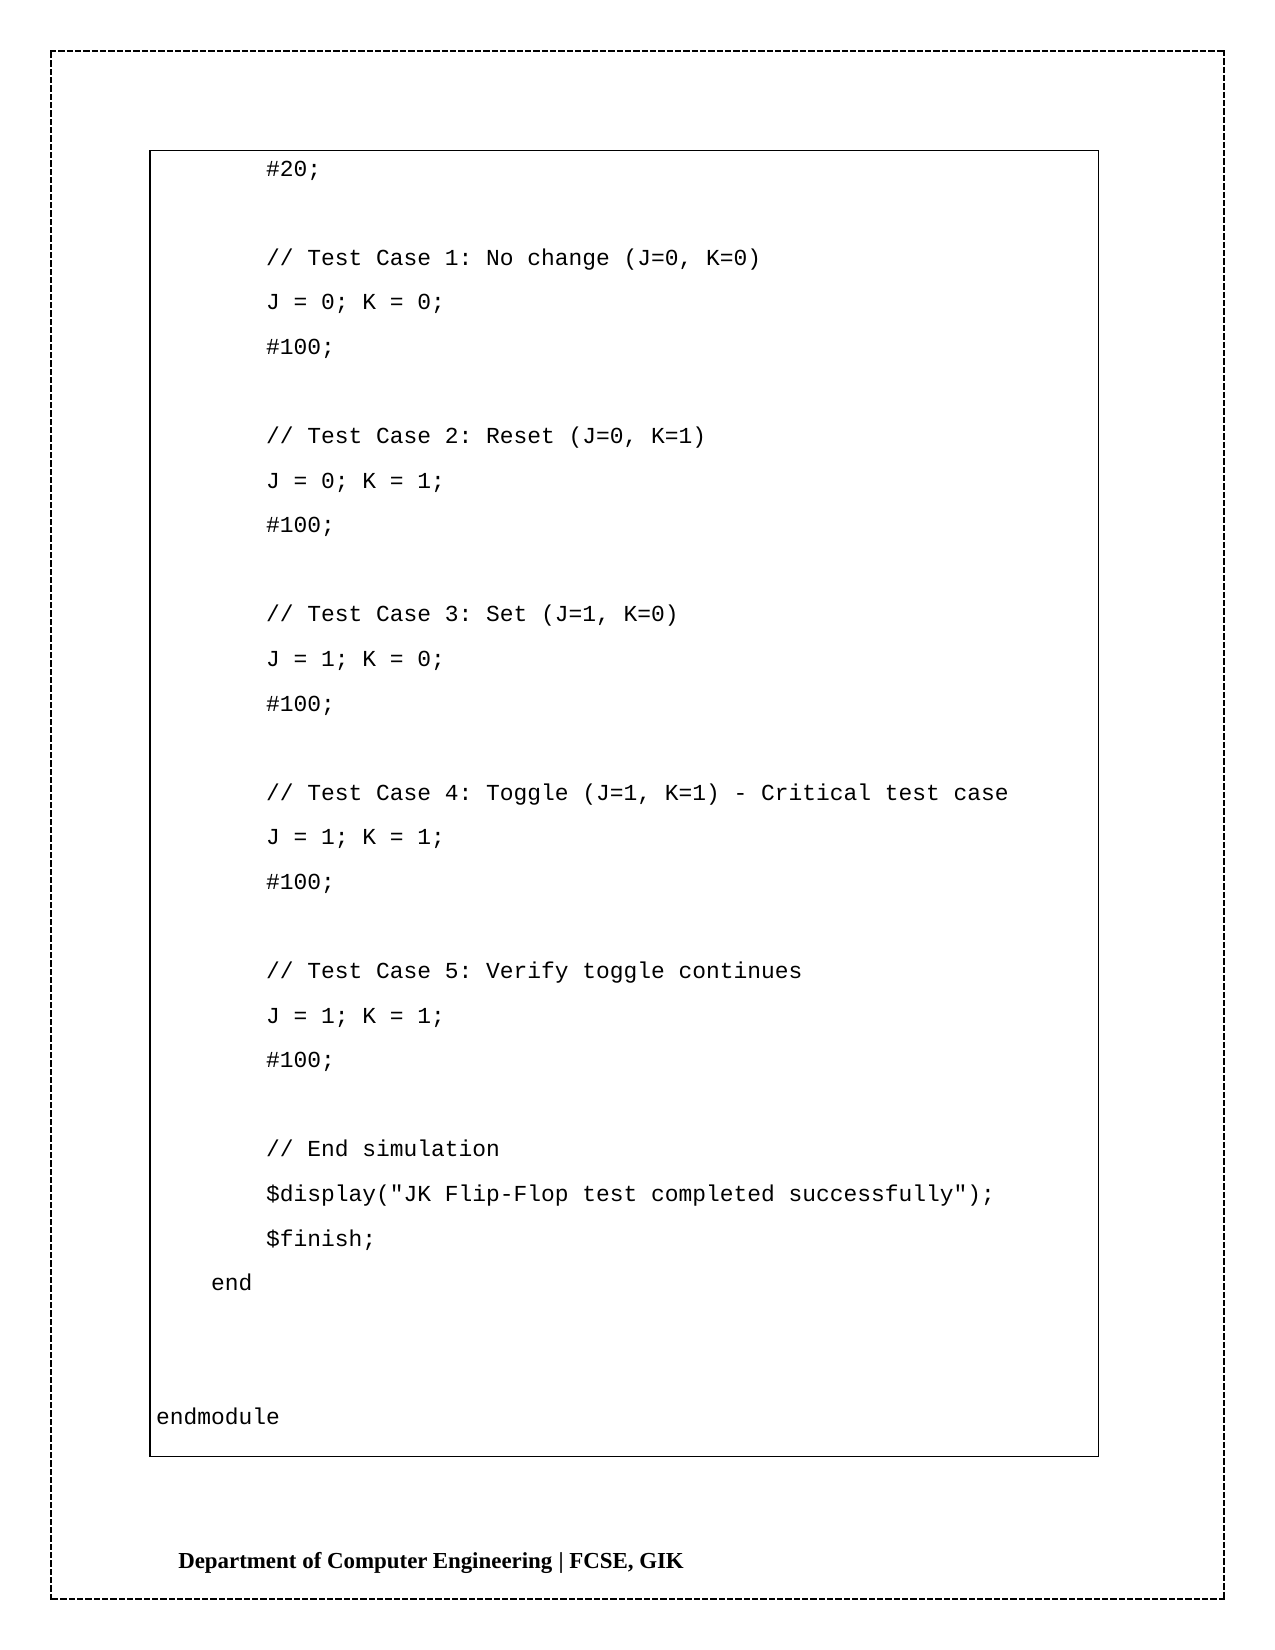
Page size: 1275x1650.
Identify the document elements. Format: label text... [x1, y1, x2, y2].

table_header #20; // Test Case 1: No change (J=0, K=0) J = 0; K = 0; #100; // Test Case 2: Reset (J=0, K=1) J = 0; K = 1; #100; // Test Case 3: Set (J=1, K=0) J = 1; K = 0; #100; // Test Case 4: Toggle (J=1, K=1) - Critical test case J = 1; K = 1; #100; // Test Case 5: Verify toggle continues J = 1; K = 1; #100; // End simulation $display("JK Flip-Flop test completed successfully"); $finish; end endmodule [151, 151, 1098, 1456]
